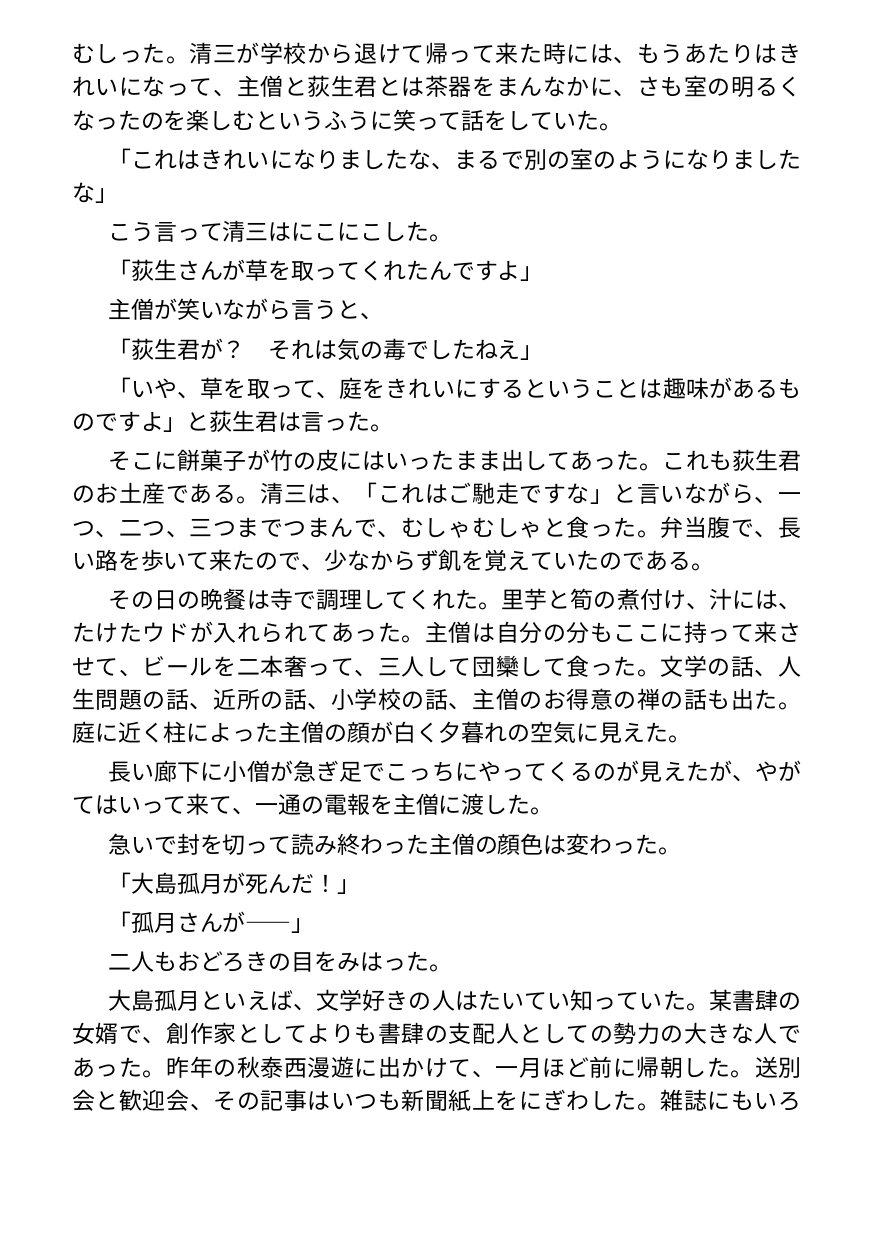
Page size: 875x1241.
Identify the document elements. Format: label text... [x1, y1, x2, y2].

text 急いで封を切って読み終わった主僧の顔色は変わった。 [72, 826, 802, 860]
text 「これはきれいになりましたな、まるで別の室のようになりましたな」 [72, 142, 802, 208]
text 「荻生さんが草を取ってくれたんですよ」 [72, 253, 802, 286]
text 「荻生君が？ それは気の毒でしたねえ」 [72, 332, 802, 365]
text その日の晩餐は寺で調理してくれた。里芋と筍の煮付け、汁には、たけたウドが入れられてあった。主僧は自分の分もここに持って来させて、ビールを二本奢って、三人して団欒して食った。文学の話、人生問題の話、近所の話、小学校の話、主僧のお得意の禅の話も出た。庭に近く柱によった主僧の顔が白く夕暮れの空気に見えた。 [72, 582, 802, 748]
text そこに餅菓子が竹の皮にはいったまま出してあった。これも荻生君のお土産である。清三は、「これはご馳走ですな」と言いながら、一つ、二つ、三つまでつまんで、むしゃむしゃと食った。弁当腹で、長い路を歩いて来たので、少なからず飢を覚えていたのである。 [72, 443, 802, 576]
text 二人もおどろきの目をみはった。 [72, 944, 802, 977]
text むしった。清三が学校から退けて帰って来た時には、もうあたりはきれいになって、主僧と荻生君とは茶器をまんなかに、さも室の明るくなったのを楽しむというふうに笑って話をしていた。 [72, 36, 802, 136]
text 長い廊下に小僧が急ぎ足でこっちにやってくるのが見えたが、やがてはいって来て、一通の電報を主僧に渡した。 [72, 754, 802, 821]
text 「大島孤月が死んだ！」 [72, 866, 802, 899]
text 「孤月さんが――」 [72, 905, 802, 938]
text 主僧が笑いながら言うと、 [72, 292, 802, 326]
text 「いや、草を取って、庭をきれいにするということは趣味があるものですよ」と荻生君は言った。 [72, 371, 802, 437]
text こう言って清三はにこにこした。 [72, 214, 802, 247]
text 大島孤月といえば、文学好きの人はたいてい知っていた。某書肆の女婿で、創作家としてよりも書肆の支配人としての勢力の大きな人であった。昨年の秋泰西漫遊に出かけて、一月ほど前に帰朝した。送別会と歓迎会、その記事はいつも新聞紙上をにぎわした。雑誌にもいろ [72, 983, 802, 1116]
